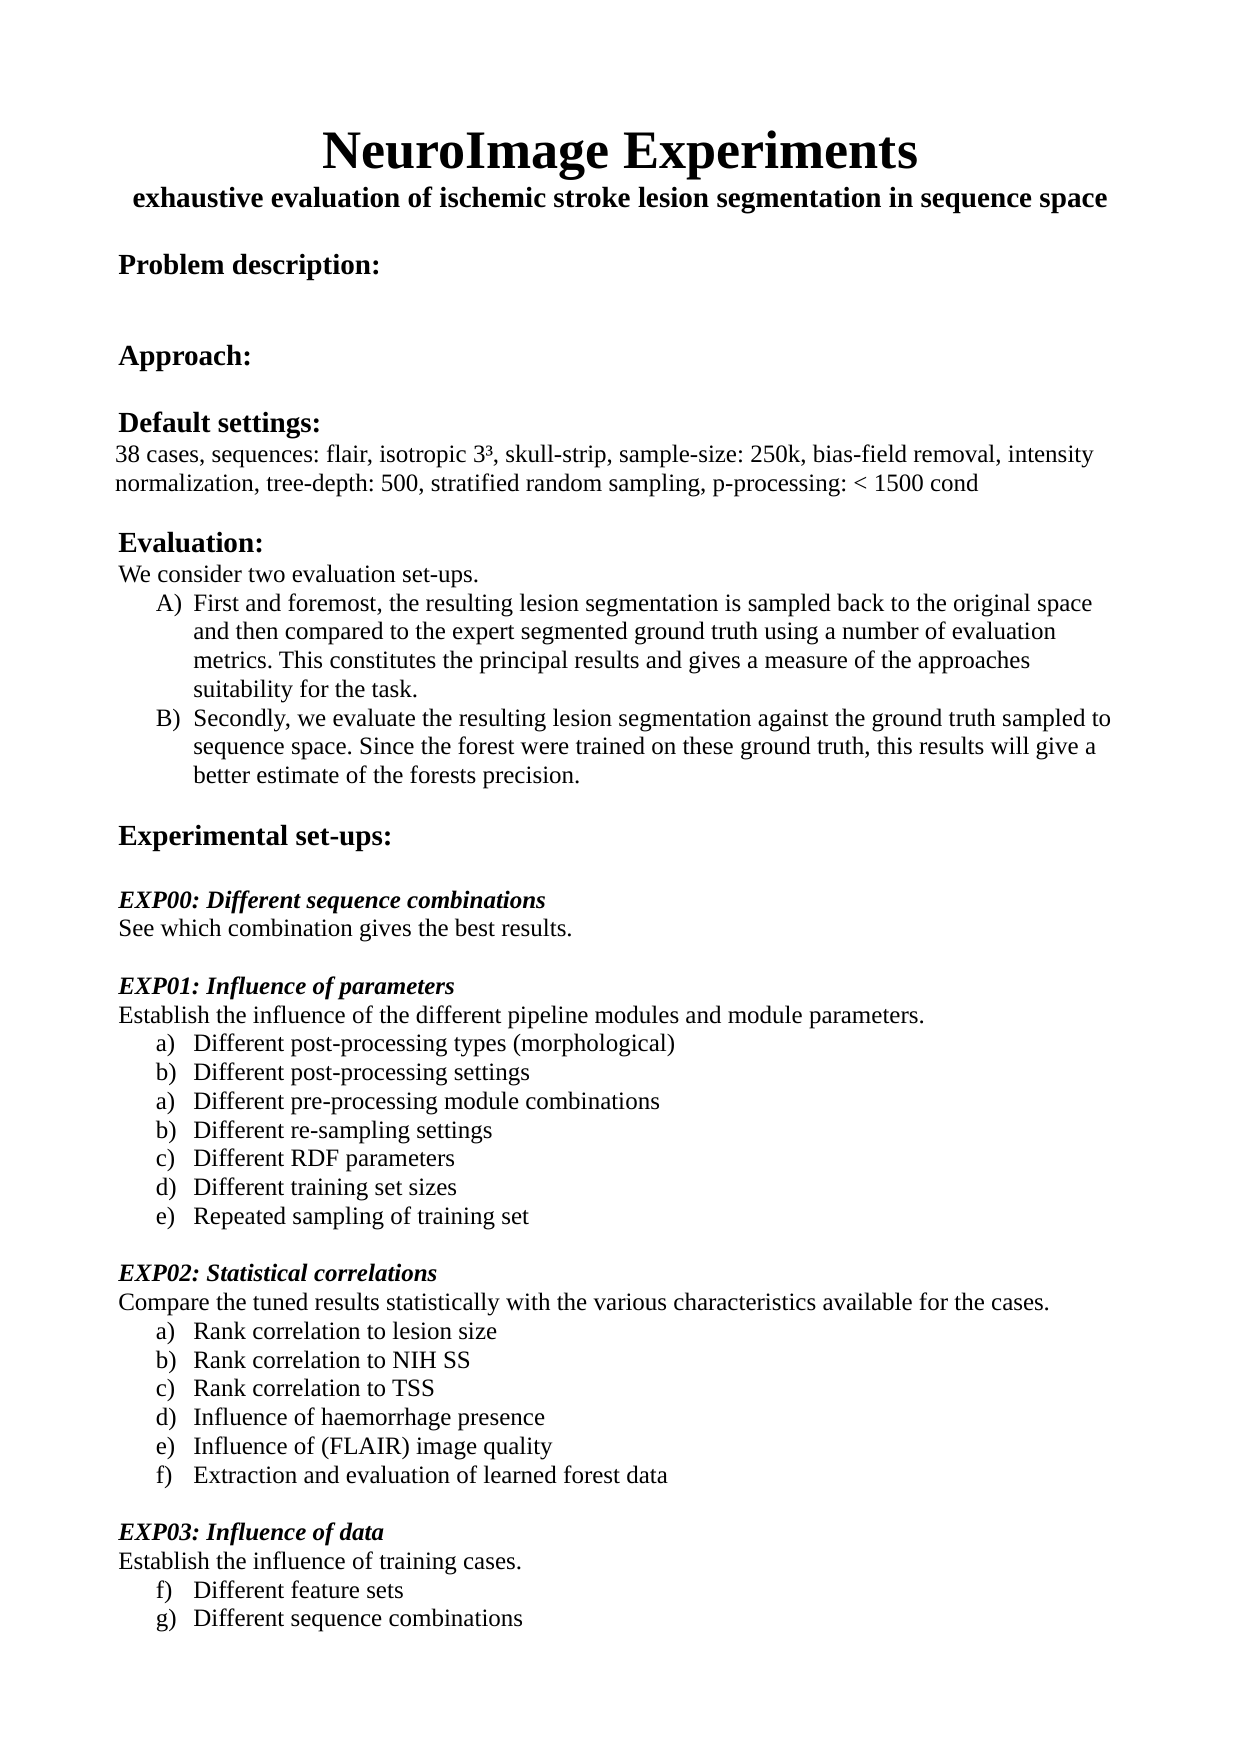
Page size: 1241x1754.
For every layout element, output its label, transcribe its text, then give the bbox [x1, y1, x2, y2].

list Different feature sets [156, 1575, 1122, 1603]
list Different sequence combinations [156, 1603, 1122, 1632]
text EXP00: Different sequence combinations [118, 885, 1122, 913]
text Evaluation: [118, 525, 1122, 559]
text Approach: [118, 338, 1122, 372]
list Influence of haemorrhage presence [156, 1402, 1122, 1431]
text EXP02: Statistical correlations [118, 1258, 1122, 1287]
list Different post-processing types (morphological) [156, 1028, 1122, 1057]
list Different RDF parameters [156, 1143, 1122, 1172]
text Establish the influence of the different pipeline modules and module parameters. [118, 1000, 1122, 1028]
text See which combination gives the best results. [118, 913, 1122, 942]
list Rank correlation to lesion size [156, 1316, 1122, 1345]
list Extraction and evaluation of learned forest data [156, 1460, 1122, 1488]
text Establish the influence of training cases. [118, 1546, 1122, 1575]
list Different pre-processing module combinations [156, 1086, 1122, 1115]
list Repeated sampling of training set [156, 1201, 1122, 1230]
text Default settings: [118, 406, 1122, 439]
text We consider two evaluation set-ups. [118, 559, 1122, 588]
list Rank correlation to NIH SS [156, 1345, 1122, 1373]
text EXP03: Influence of data [118, 1517, 1122, 1546]
text NeuroImage Experiments [118, 118, 1122, 180]
list Influence of (FLAIR) image quality [156, 1431, 1122, 1460]
list Rank correlation to TSS [156, 1373, 1122, 1402]
list Secondly, we evaluate the resulting lesion segmentation against the ground truth sampled to sequence space. Since the forest were trained on these ground truth, this results will give a better estimate of the forests precision. [156, 703, 1122, 789]
text Experimental set-ups: [118, 818, 1122, 851]
list Different post-processing settings [156, 1057, 1122, 1086]
text Problem description: [118, 247, 1122, 281]
list Different training set sizes [156, 1172, 1122, 1201]
text exhaustive evaluation of ischemic stroke lesion segmentation in sequence space [118, 180, 1122, 214]
text 38 cases, sequences: flair, isotropic 3³, skull-strip, sample-size: 250k, bias-field removal, intensity normalization, tree-depth: 500, stratified random sampling, p-processing: < 1500 cond [115, 439, 1122, 497]
list Different re-sampling settings [156, 1115, 1122, 1143]
text EXP01: Influence of parameters [118, 971, 1122, 1000]
list First and foremost, the resulting lesion segmentation is sampled back to the original space and then compared to the expert segmented ground truth using a number of evaluation metrics. This constitutes the principal results and gives a measure of the approaches suitability for the task. [156, 588, 1122, 703]
text Compare the tuned results statistically with the various characteristics available for the cases. [118, 1287, 1122, 1316]
